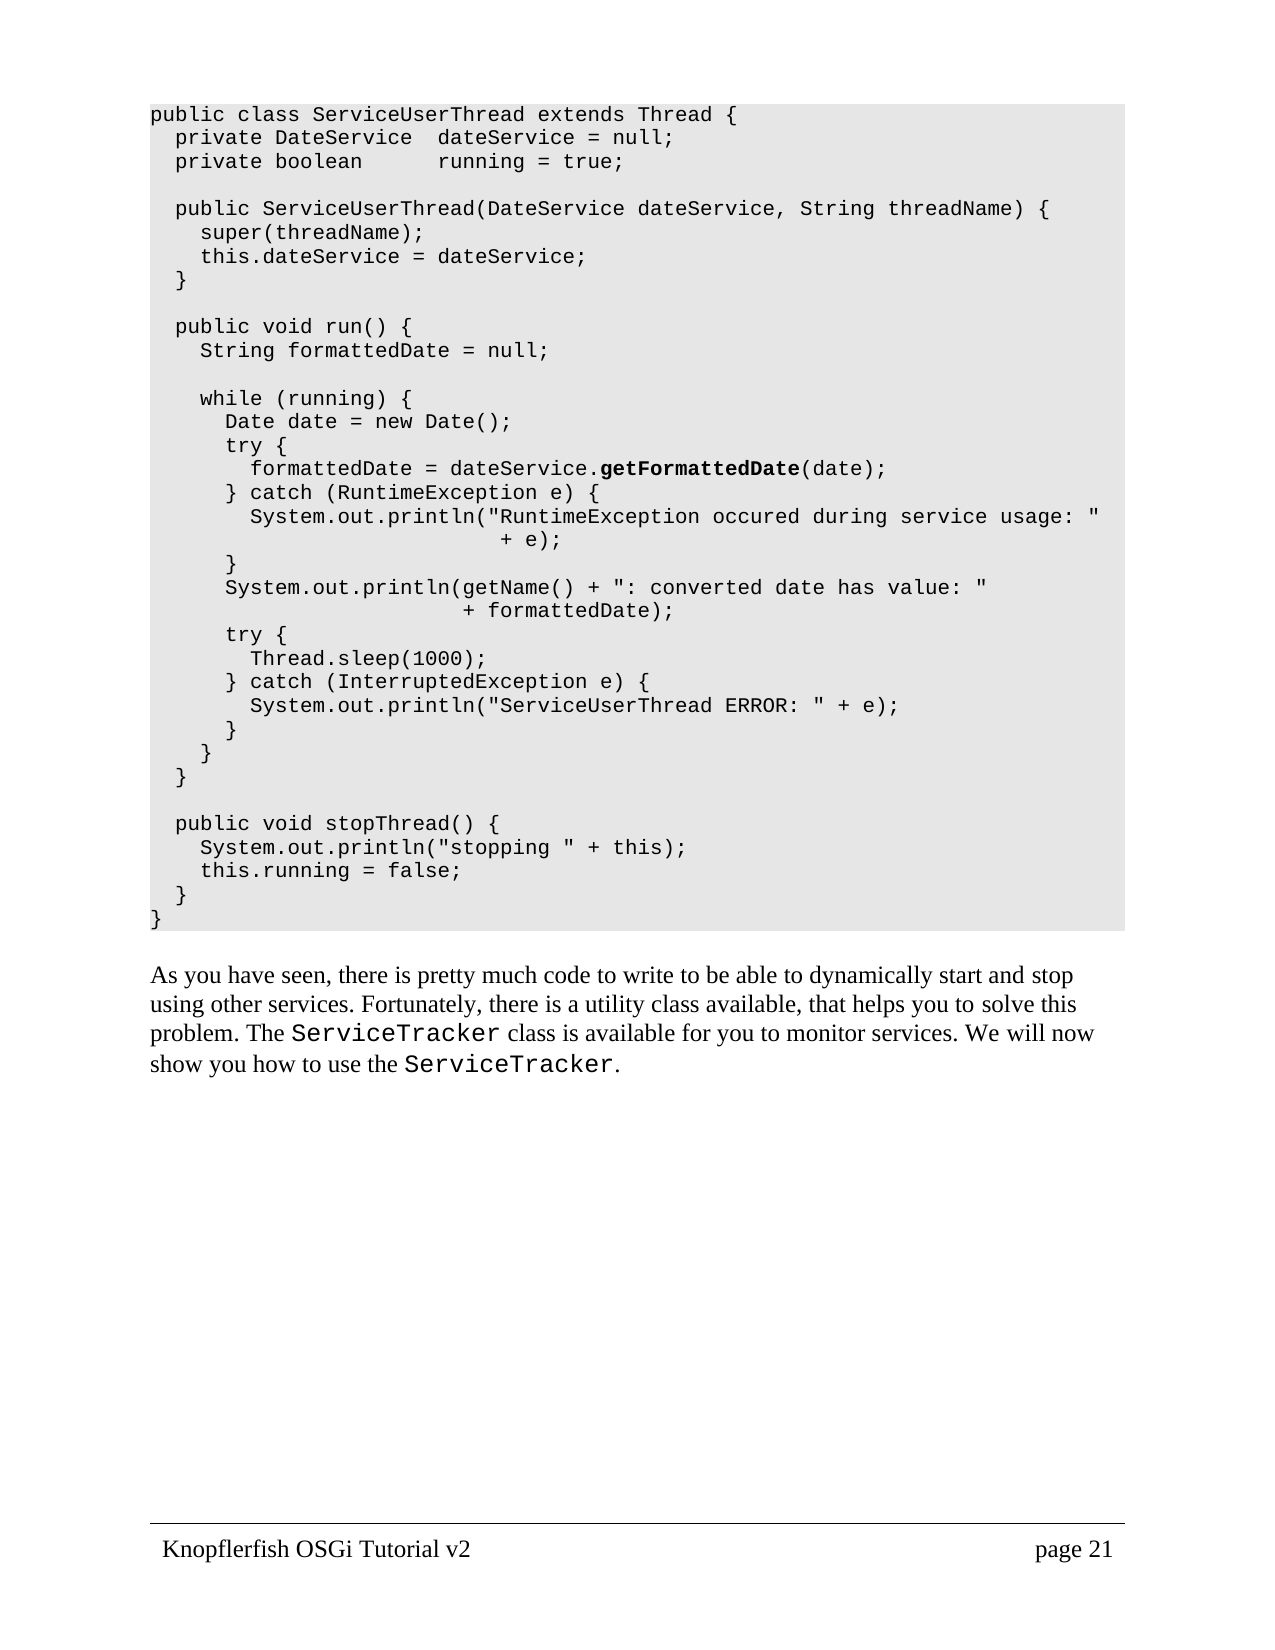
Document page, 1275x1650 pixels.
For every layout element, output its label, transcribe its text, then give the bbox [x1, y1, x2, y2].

text System.out.println("RuntimeException occured during service usage: " [150, 506, 1125, 529]
text } [150, 742, 1125, 766]
text } [150, 908, 1125, 931]
text } [150, 766, 1125, 789]
text + e); [150, 529, 1125, 553]
text public void run() { [150, 317, 1125, 340]
text formattedDate = dateService.getFormattedDate(date); [150, 458, 1125, 482]
text this.dateService = dateService; [150, 246, 1125, 269]
text private DateService dateService = null; [150, 127, 1125, 151]
text } catch (InterruptedException e) { [150, 671, 1125, 695]
text try { [150, 624, 1125, 648]
text super(threadName); [150, 222, 1125, 246]
text public ServiceUserThread(DateService dateService, String threadName) { [150, 198, 1125, 222]
text As you have seen, there is pretty much code to write to be able to dynamically start and stop using other services. Fortunately, there is a utility class available, that helps you to solve this problem. The ServiceTracker class is available for you to monitor services. We will now show you how to use the ServiceTracker. [150, 960, 1125, 1079]
text } catch (RuntimeException e) { [150, 482, 1125, 506]
text } [150, 884, 1125, 908]
text } [150, 269, 1125, 293]
text System.out.println(getName() + ": converted date has value: " [150, 577, 1125, 600]
text while (running) { [150, 387, 1125, 411]
text System.out.println("ServiceUserThread ERROR: " + e); [150, 695, 1125, 718]
text try { [150, 435, 1125, 458]
text } [150, 718, 1125, 742]
text public class ServiceUserThread extends Thread { [150, 104, 1125, 127]
text private boolean running = true; [150, 151, 1125, 175]
text Thread.sleep(1000); [150, 648, 1125, 671]
text Date date = new Date(); [150, 411, 1125, 435]
text public void stopThread() { [150, 813, 1125, 837]
text this.running = false; [150, 860, 1125, 884]
text + formattedDate); [150, 600, 1125, 624]
text String formattedDate = null; [150, 340, 1125, 364]
text System.out.println("stopping " + this); [150, 837, 1125, 860]
text } [150, 553, 1125, 577]
